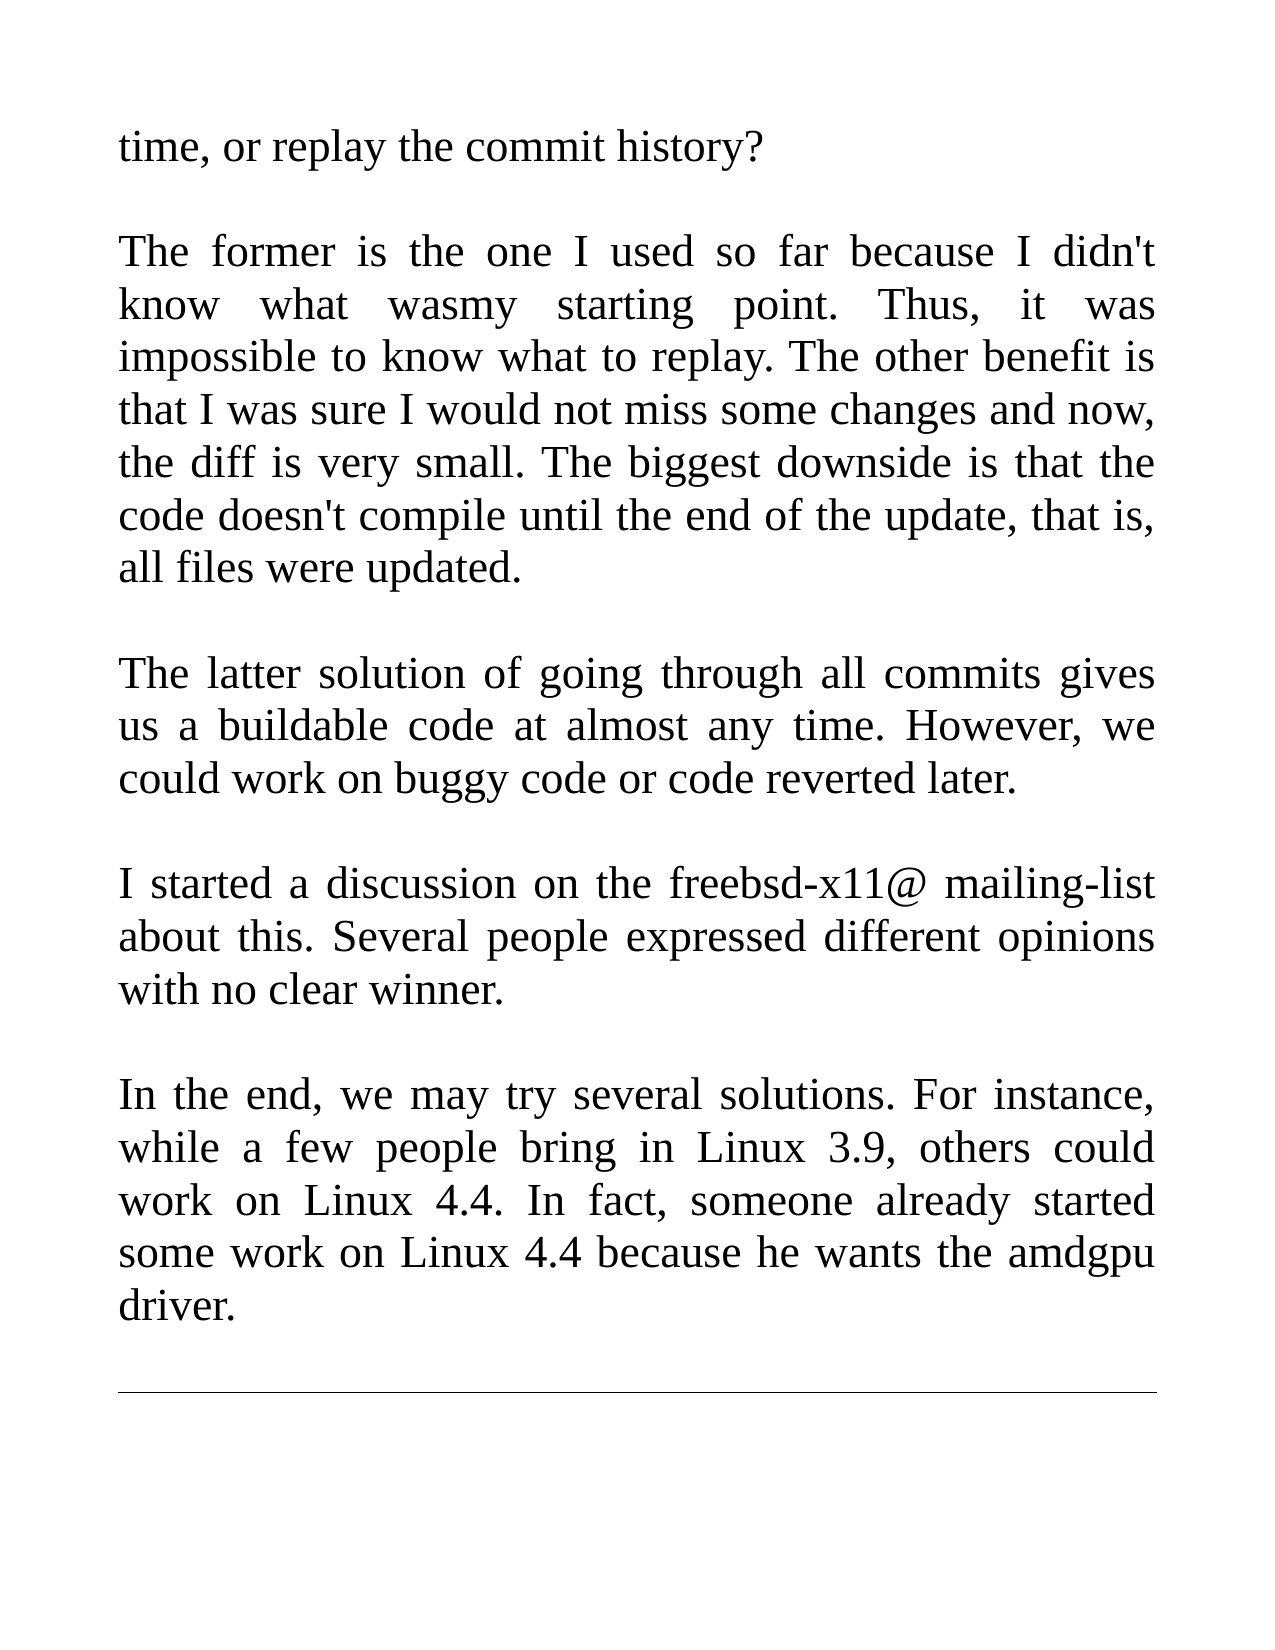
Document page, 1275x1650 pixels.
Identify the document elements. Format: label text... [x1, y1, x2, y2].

text In the end, we may try several solutions. For instance, while a few people bring in Linux 3.9, others could work on Linux 4.4. In fact, someone already started some work on Linux 4.4 because he wants the amdgpu driver. [118, 1067, 1157, 1330]
text time, or replay the commit history? [118, 118, 1157, 171]
text The former is the one I used so far because I didn't know what wasmy starting point. Thus, it was impossible to know what to replay. The other benefit is that I was sure I would not miss some changes and now, the diff is very small. The biggest downside is that the code doesn't compile until the end of the update, that is, all files were updated. [118, 223, 1157, 592]
text I started a discussion on the freebsd-x11@ mailing-list about this. Several people expressed different opinions with no clear winner. [118, 856, 1157, 1014]
text The latter solution of going through all commits gives us a buildable code at almost any time. However, we could work on buggy code or code reverted later. [118, 645, 1157, 803]
